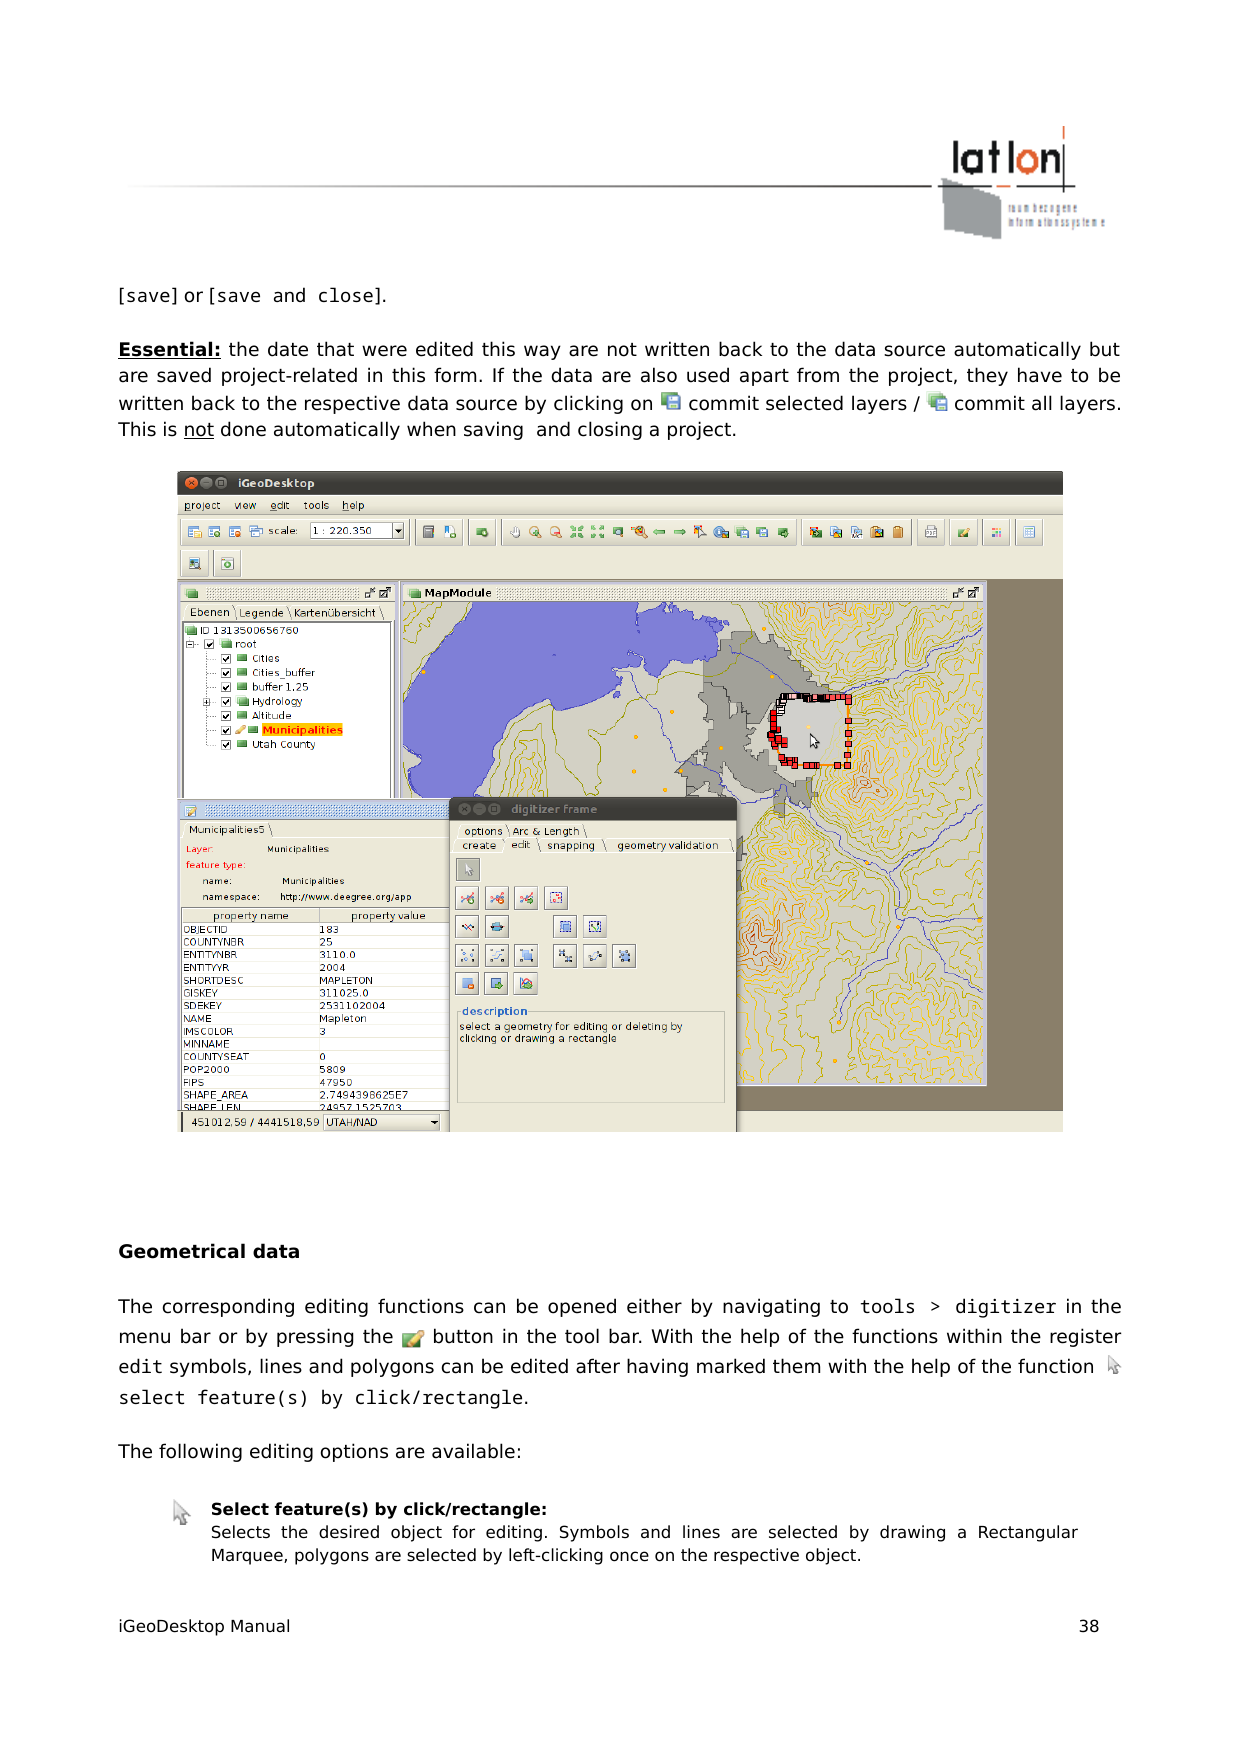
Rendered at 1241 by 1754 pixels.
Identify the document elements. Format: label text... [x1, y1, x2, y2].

picture [122, 126, 1111, 244]
table_header Select feature(s) by click/rectangle: Selects the desired object for editing. Symbols and lines are selected by drawing a Rectangular Marquee, polygons are selected by left-clicking once on the respective object. [205, 1494, 1084, 1571]
text The following editing options are available: [118, 1441, 1122, 1463]
picture [926, 391, 948, 411]
text [save] or [save and close]. [118, 282, 1122, 307]
table_header [155, 1494, 205, 1571]
picture [177, 471, 1063, 1132]
picture [401, 1329, 425, 1349]
text Geometrical data [118, 1241, 1122, 1262]
picture [167, 1499, 193, 1525]
picture [660, 391, 682, 411]
text Essential: the date that were edited this way are not written back to the data source automatically but are saved project-related in this form. If the data are also used apart from the project, they have to be written back to the respective data source by clicking on commit selected layers / commit all layers. This is not done automatically when saving and closing a project. [118, 339, 1122, 441]
picture [1103, 1355, 1123, 1374]
text The corresponding editing functions can be opened either by navigating to tools > digitizer in the menu bar or by pressing the button in the tool bar. With the help of the functions within the register edit symbols, lines and polygons can be edited after having marked them with the help of the function select feature(s) by click/rectangle. [118, 1293, 1122, 1410]
